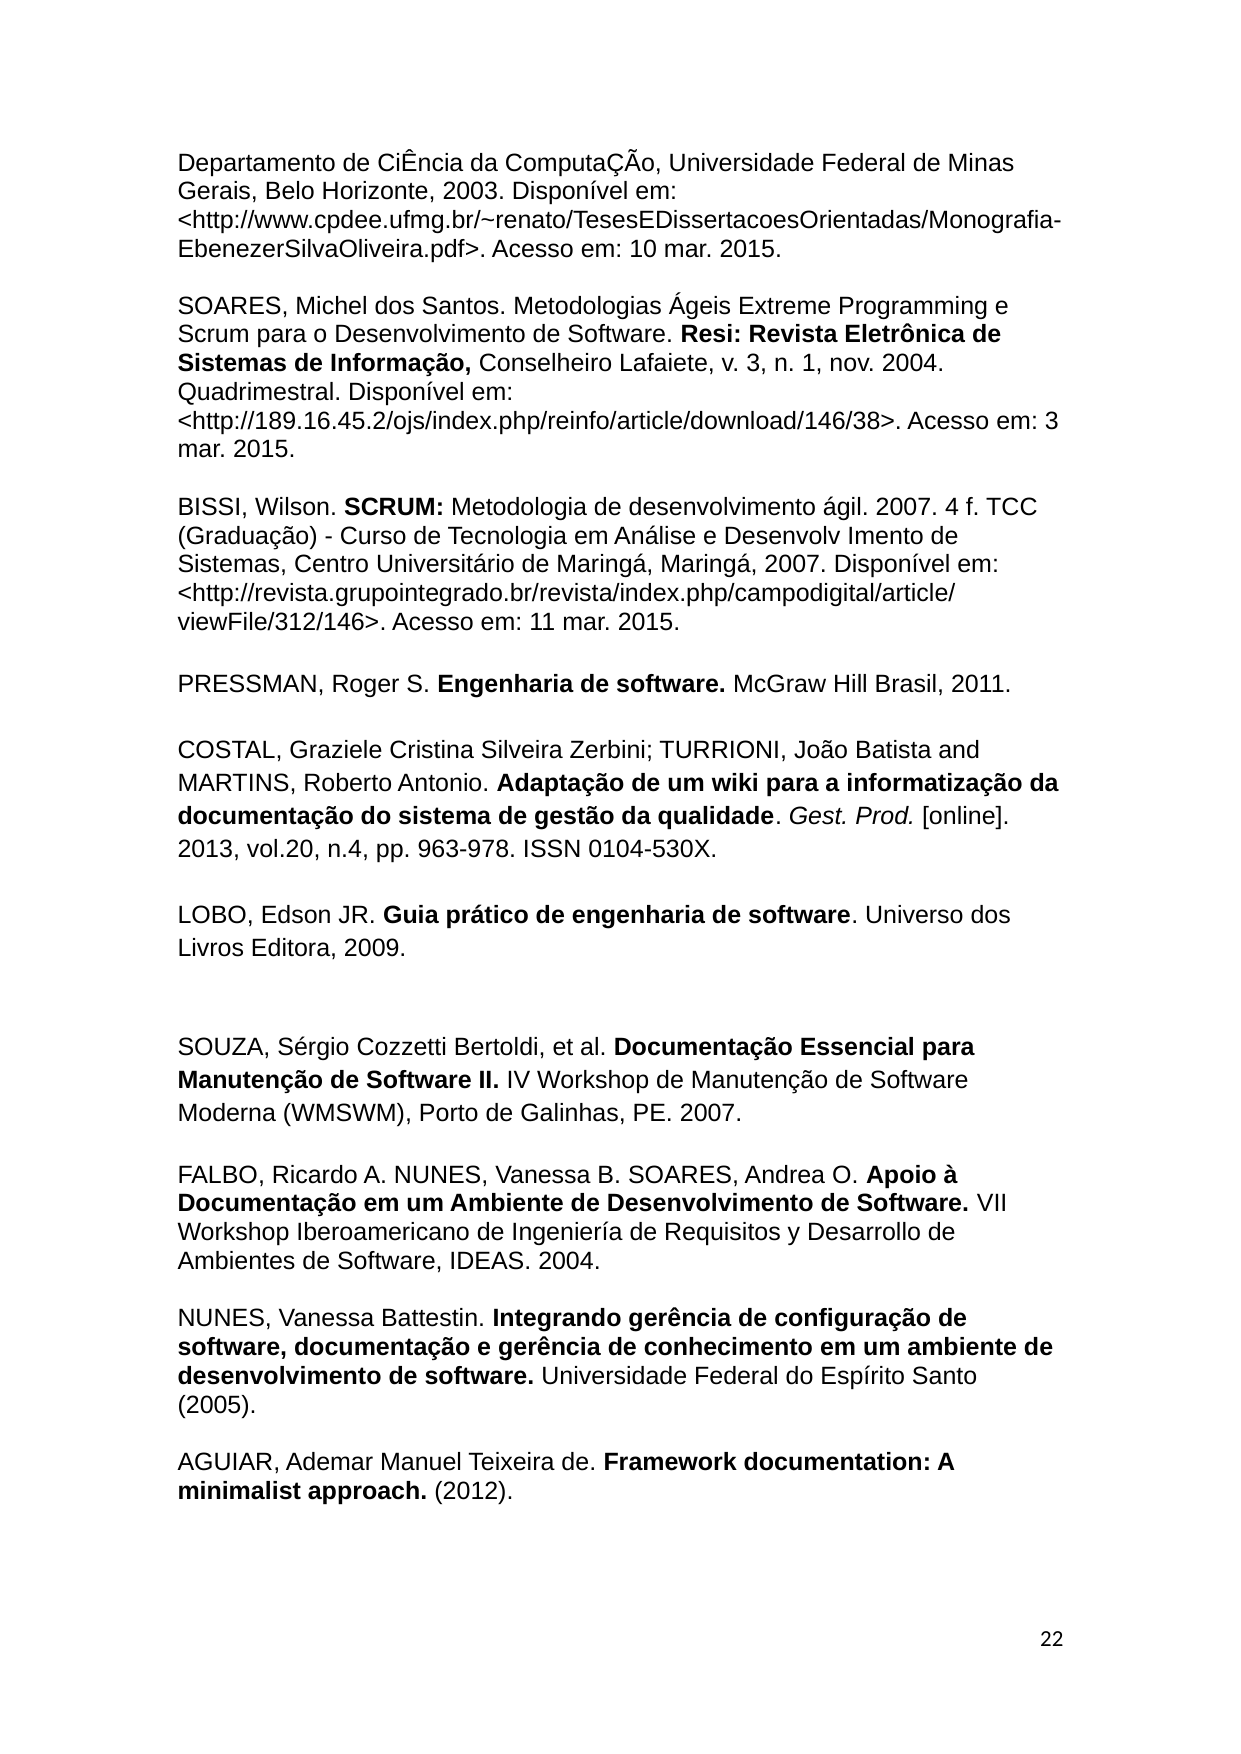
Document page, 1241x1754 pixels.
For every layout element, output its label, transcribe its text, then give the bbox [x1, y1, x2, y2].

text FALBO, Ricardo A. NUNES, Vanessa B. SOARES, Andrea O. Apoio à Documentação em um Ambiente de Desenvolvimento de Software. VII Workshop Iberoamericano de Ingeniería de Requisitos y Desarrollo de Ambientes de Software, IDEAS. 2004. [177, 1160, 1063, 1275]
text NUNES, Vanessa Battestin. Integrando gerência de configuração de software, documentação e gerência de conhecimento em um ambiente de desenvolvimento de software. Universidade Federal do Espírito Santo (2005). [177, 1303, 1063, 1418]
text LOBO, Edson JR. Guia prático de engenharia de software. Universo dos Livros Editora, 2009. [177, 900, 1063, 962]
text COSTAL, Graziele Cristina Silveira Zerbini; TURRIONI, João Batista and MARTINS, Roberto Antonio. Adaptação de um wiki para a informatização da documentação do sistema de gestão da qualidade. Gest. Prod. [online]. 2013, vol.20, n.4, pp. 963-978. ISSN 0104-530X. [177, 735, 1063, 862]
text SOUZA, Sérgio Cozzetti Bertoldi, et al. Documentação Essencial para Manutenção de Software II. IV Workshop de Manutenção de Software Moderna (WMSWM), Porto de Galinhas, PE. 2007. [177, 1032, 1063, 1127]
text AGUIAR, Ademar Manuel Teixeira de. Framework documentation: A minimalist approach. (2012). [177, 1447, 1063, 1505]
text BISSI, Wilson. SCRUM: Metodologia de desenvolvimento ágil. 2007. 4 f. TCC (Graduação) - Curso de Tecnologia em Análise e Desenvolv Imento de Sistemas, Centro Universitário de Maringá, Maringá, 2007. Disponível em: <http://revista.grupointegrado.br/revista/index.php/campodigital/article/viewFile/312/146>. Acesso em: 11 mar. 2015. [177, 492, 1063, 636]
text SOARES, Michel dos Santos. Metodologias Ágeis Extreme Programming e Scrum para o Desenvolvimento de Software. Resi: Revista Eletrônica de Sistemas de Informação, Conselheiro Lafaiete, v. 3, n. 1, nov. 2004. Quadrimestral. Disponível em: <http://189.16.45.2/ojs/index.php/reinfo/article/download/146/38>. Acesso em: 3 mar. 2015. [177, 291, 1063, 463]
text PRESSMAN, Roger S. Engenharia de software. McGraw Hill Brasil, 2011. [177, 669, 1063, 697]
text Departamento de CiÊncia da ComputaÇÃo, Universidade Federal de Minas Gerais, Belo Horizonte, 2003. Disponível em: <http://www.cpdee.ufmg.br/~renato/TesesEDissertacoesOrientadas/Monografia-EbenezerSilvaOliveira.pdf>. Acesso em: 10 mar. 2015. [177, 148, 1063, 263]
